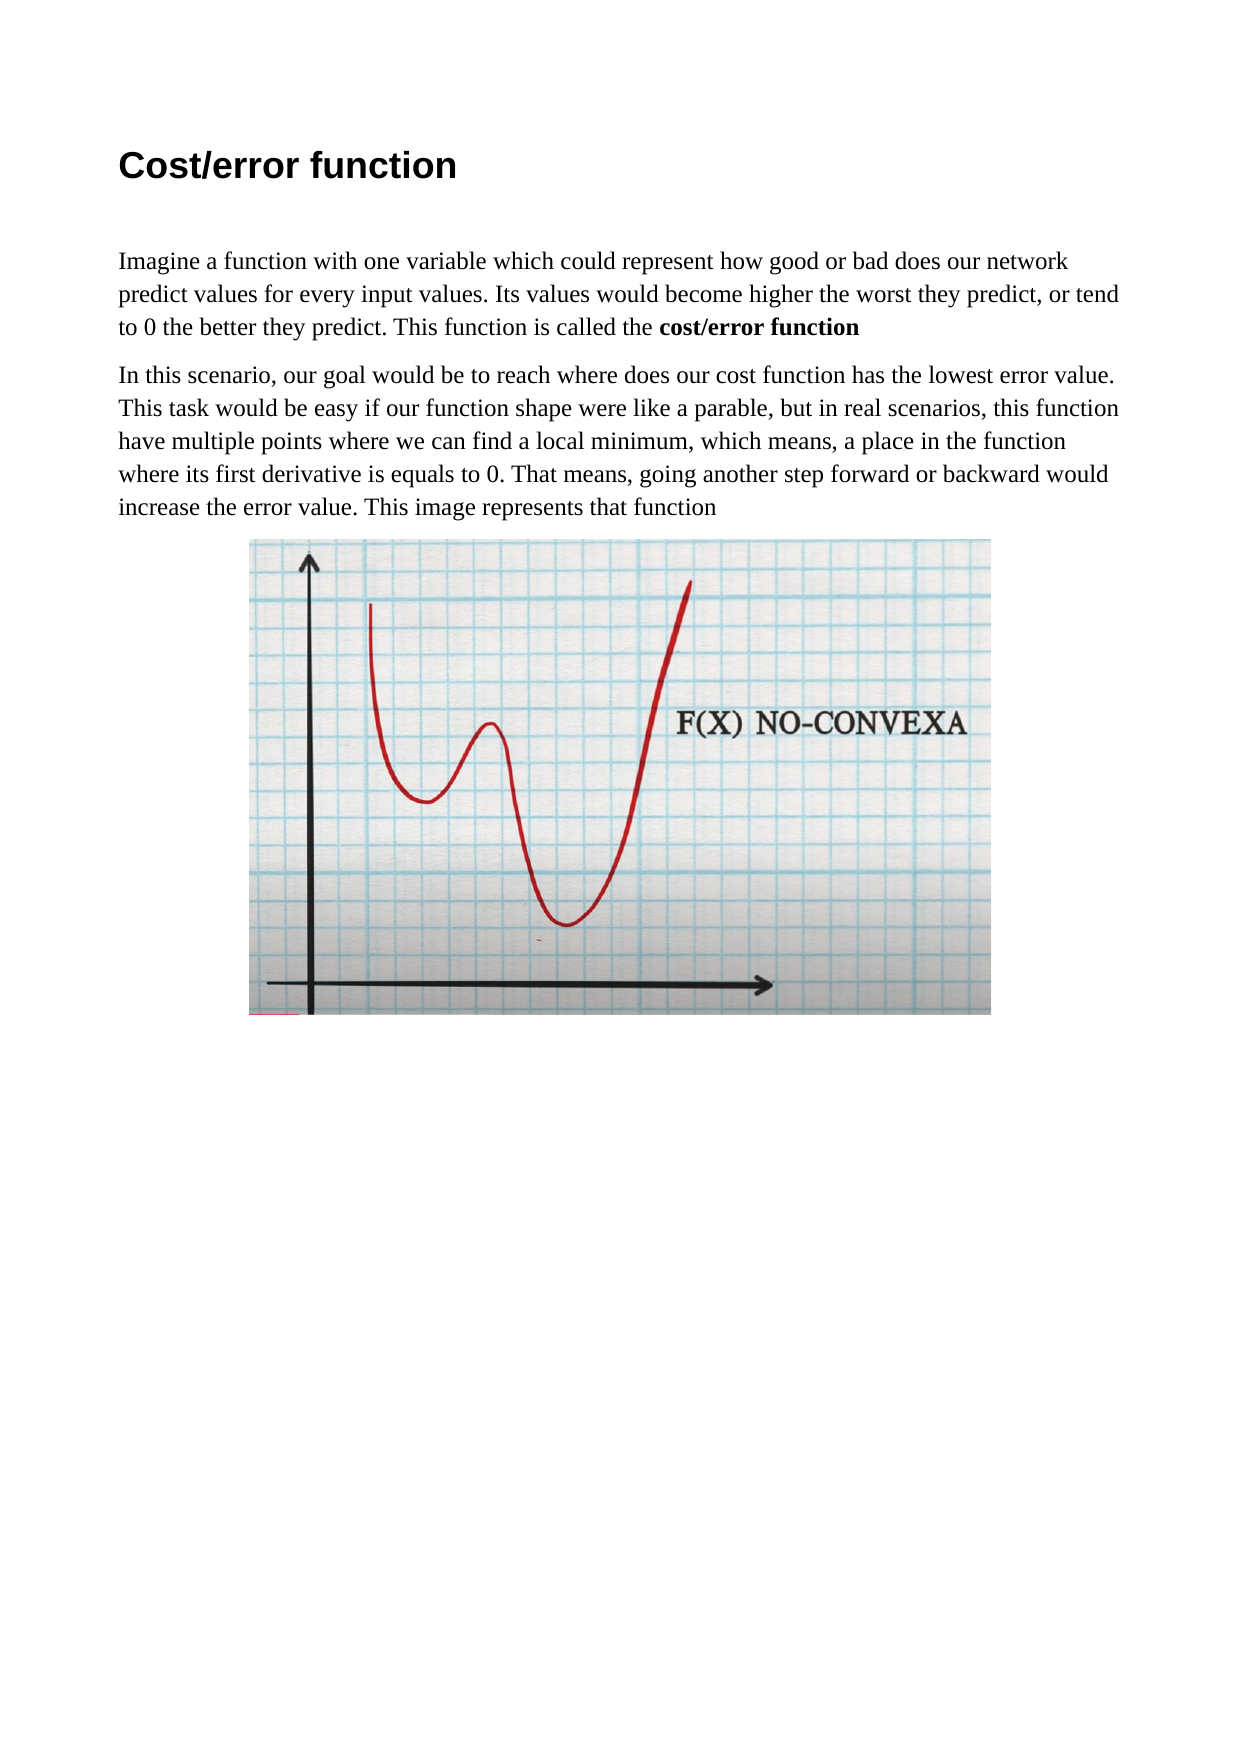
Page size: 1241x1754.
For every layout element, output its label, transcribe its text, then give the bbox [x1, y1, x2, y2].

subtitle Cost/error function [118, 143, 1122, 186]
picture [249, 539, 992, 1015]
text Imagine a function with one variable which could represent how good or bad does our network predict values for every input values. Its values would become higher the worst they predict, or tend to 0 the better they predict. This function is called the cost/error function [118, 246, 1122, 341]
text In this scenario, our goal would be to reach where does our cost function has the lowest error value. This task would be easy if our function shape were like a parable, but in real scenarios, this function have multiple points where we can find a local minimum, which means, a place in the function where its first derivative is equals to 0. That means, going another step forward or backward would increase the error value. This image represents that function [118, 360, 1122, 521]
